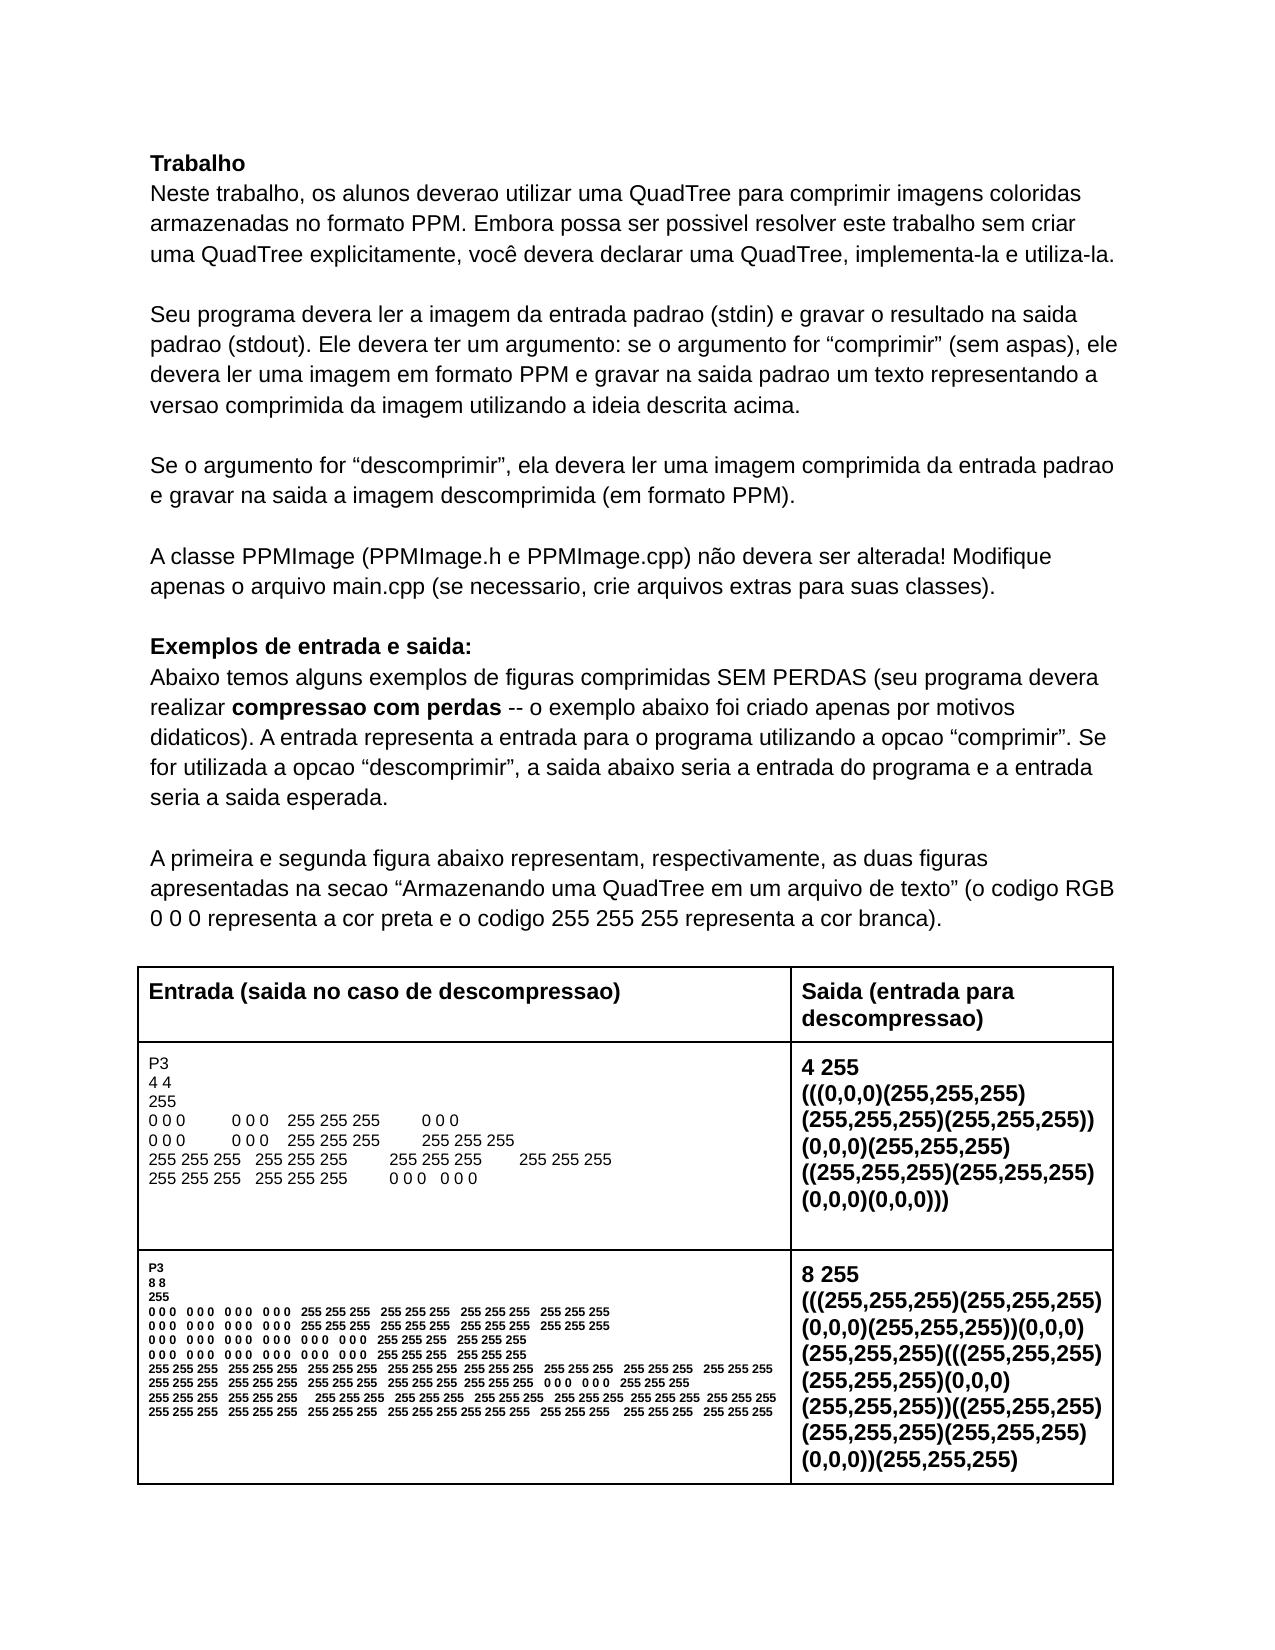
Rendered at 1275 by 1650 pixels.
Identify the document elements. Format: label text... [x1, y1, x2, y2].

table_header Saida (entrada para descompressao) [792, 968, 1112, 1041]
table_cell 4 255 (((0,0,0)(255,255,255)(255,255,255)(255,255,255))(0,0,0)(255,255,255)((255,255,255)(255,255,255)(0,0,0)(0,0,0))) [792, 1043, 1112, 1249]
text A primeira e segunda figura abaixo representam, respectivamente, as duas figuras apresentadas na secao “Armazenando uma QuadTree em um arquivo de texto” (o codigo RGB 0 0 0 representa a cor preta e o codigo 255 255 255 representa a cor branca). [150, 845, 1125, 932]
table_cell P3 4 4 255 0 0 0 0 0 0 255 255 255 0 0 0 0 0 0 0 0 0 255 255 255 255 255 255 255 255 255 255 255 255 255 255 255 255 255 255 255 255 255 255 255 255 0 0 0 0 0 0 [139, 1043, 790, 1249]
table_cell 8 255 (((255,255,255)(255,255,255)(0,0,0)(255,255,255))(0,0,0)(255,255,255)(((255,255,255)(255,255,255)(0,0,0)(255,255,255))((255,255,255)(255,255,255)(255,255,255)(0,0,0))(255,255,255) [792, 1251, 1112, 1482]
text Seu programa devera ler a imagem da entrada padrao (stdin) e gravar o resultado na saida padrao (stdout). Ele devera ter um argumento: se o argumento for “comprimir” (sem aspas), ele devera ler uma imagem em formato PPM e gravar na saida padrao um texto representando a versao comprimida da imagem utilizando a ideia descrita acima. [150, 301, 1125, 418]
text Abaixo temos alguns exemplos de figuras comprimidas SEM PERDAS (seu programa devera realizar compressao com perdas -- o exemplo abaixo foi criado apenas por motivos didaticos). A entrada representa a entrada para o programa utilizando a opcao “comprimir”. Se for utilizada a opcao “descomprimir”, a saida abaixo seria a entrada do programa e a entrada seria a saida esperada. [150, 663, 1125, 811]
table_header Entrada (saida no caso de descompressao) [139, 968, 790, 1041]
table_cell P3 8 8 255 0 0 0 0 0 0 0 0 0 0 0 0 255 255 255 255 255 255 255 255 255 255 255 255 0 0 0 0 0 0 0 0 0 0 0 0 255 255 255 255 255 255 255 255 255 255 255 255 0 0 0 0 0 0 0 0 0 0 0 0 0 0 0 0 0 0 255 255 255 255 255 255 0 0 0 0 0 0 0 0 0 0 0 0 0 0 0 0 0 0 255 255 255 255 255 255 255 255 255 255 255 255 255 255 255 255 255 255 255 255 255 255 255 255 255 255 255 255 255 255 255 255 255 255 255 255 255 255 255 255 255 255 255 255 255 0 0 0 0 0 0 255 255 255 255 255 255 255 255 255 255 255 255 255 255 255 255 255 255 255 255 255 255 255 255 255 255 255 255 255 255 255 255 255 255 255 255 255 255 255 255 255 255 255 255 255 255 255 255 255 255 255 [139, 1251, 790, 1482]
text A classe PPMImage (PPMImage.h e PPMImage.cpp) não devera ser alterada! Modifique apenas o arquivo main.cpp (se necessario, crie arquivos extras para suas classes). [150, 543, 1125, 599]
text Trabalho [150, 150, 1125, 176]
text Exemplos de entrada e saida: [150, 633, 1125, 660]
text Neste trabalho, os alunos deverao utilizar uma QuadTree para comprimir imagens coloridas armazenadas no formato PPM. Embora possa ser possivel resolver este trabalho sem criar uma QuadTree explicitamente, você devera declarar uma QuadTree, implementa-la e utiliza-la. [150, 180, 1125, 267]
text Se o argumento for “descomprimir”, ela devera ler uma imagem comprimida da entrada padrao e gravar na saida a imagem descomprimida (em formato PPM). [150, 452, 1125, 509]
